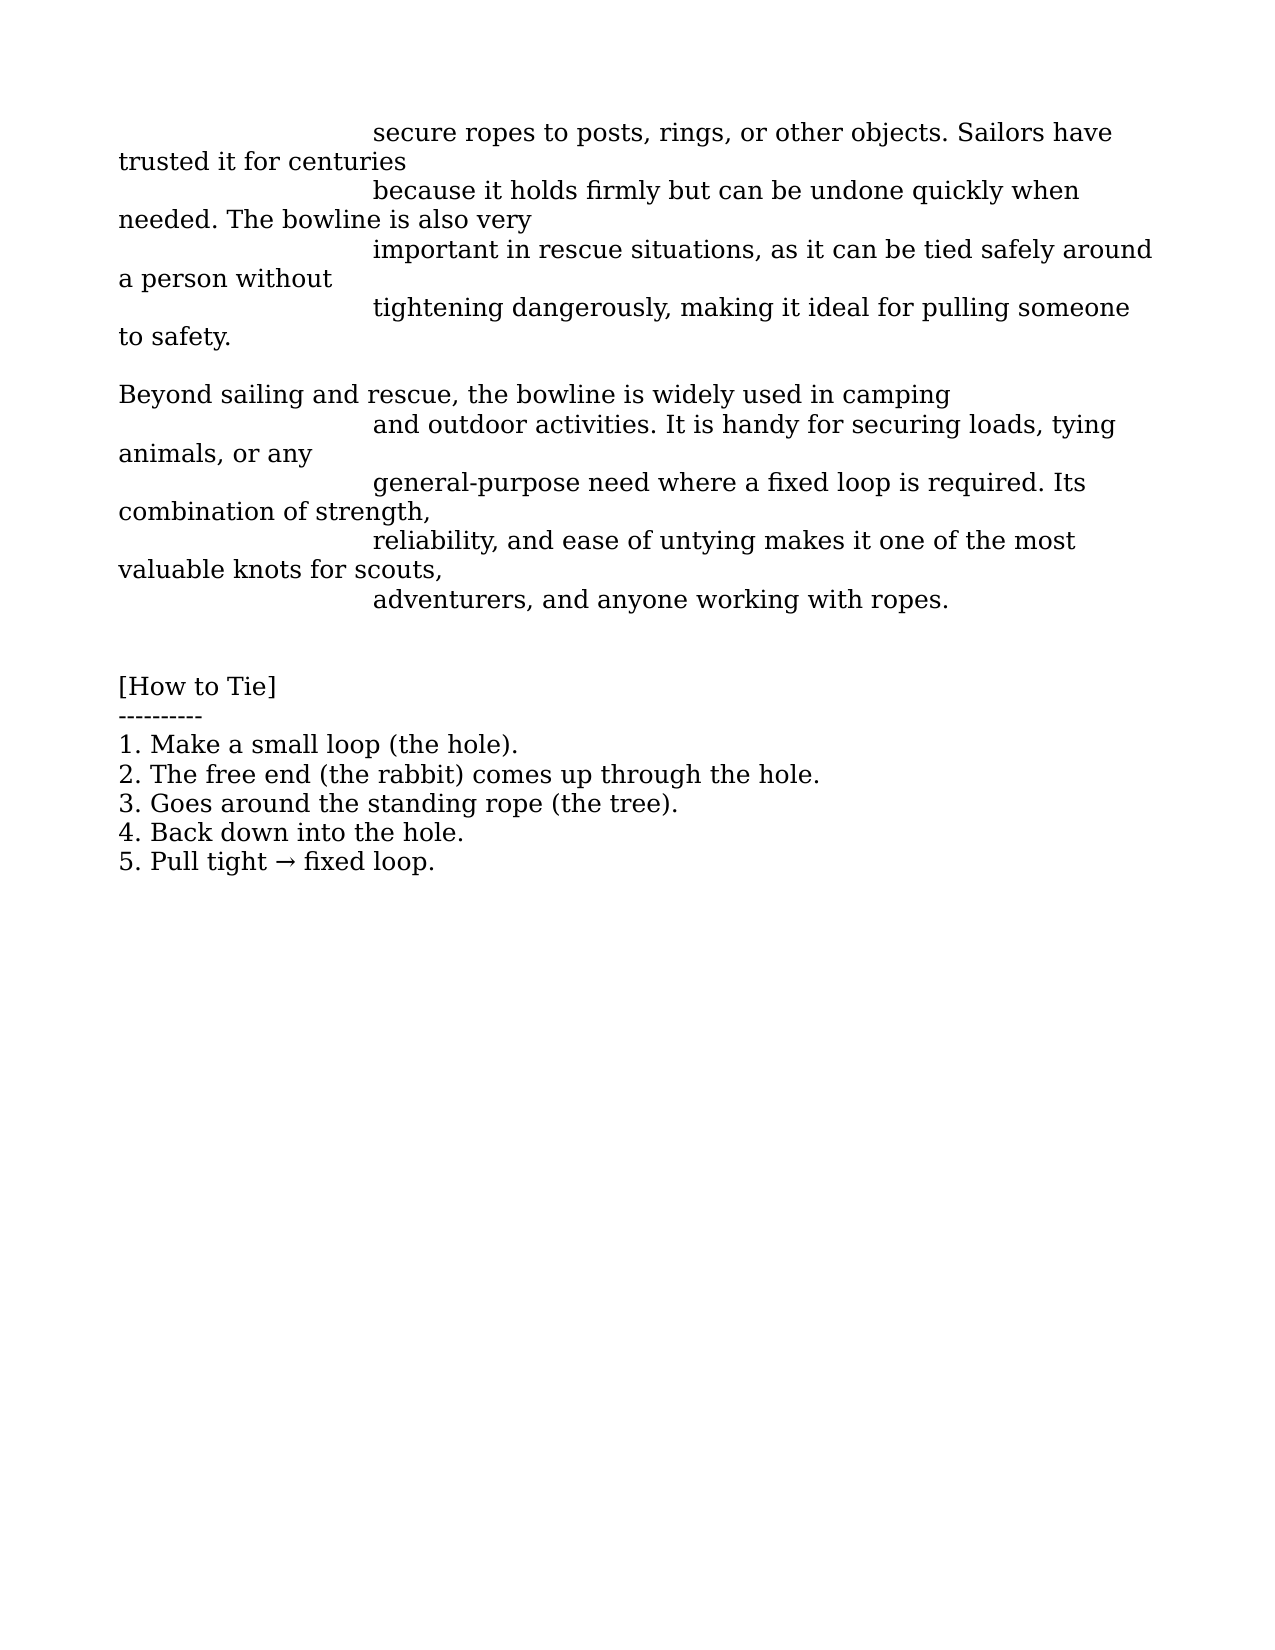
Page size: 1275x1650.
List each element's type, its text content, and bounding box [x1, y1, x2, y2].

text because it holds firmly but can be undone quickly when needed. The bowline is also very [118, 176, 1157, 235]
text 5. Pull tight → fixed loop. [118, 847, 1157, 876]
text important in rescue situations, as it can be tied safely around a person without [118, 235, 1157, 293]
text 1. Make a small loop (the hole). [118, 731, 1157, 760]
text 4. Back down into the hole. [118, 818, 1157, 847]
text reliability, and ease of untying makes it one of the most valuable knots for scouts, [118, 526, 1157, 585]
text [How to Tie] [118, 672, 1157, 701]
text 3. Goes around the standing rope (the tree). [118, 789, 1157, 818]
text and outdoor activities. It is handy for securing loads, tying animals, or any [118, 410, 1157, 468]
text general-purpose need where a fixed loop is required. Its combination of strength, [118, 468, 1157, 526]
text 2. The free end (the rabbit) comes up through the hole. [118, 760, 1157, 789]
text adventurers, and anyone working with ropes. [118, 585, 1157, 614]
text tightening dangerously, making it ideal for pulling someone to safety. [118, 293, 1157, 351]
text secure ropes to posts, rings, or other objects. Sailors have trusted it for centuries [118, 118, 1157, 176]
text Beyond sailing and rescue, the bowline is widely used in camping [118, 381, 1157, 410]
text ---------- [118, 701, 1157, 731]
